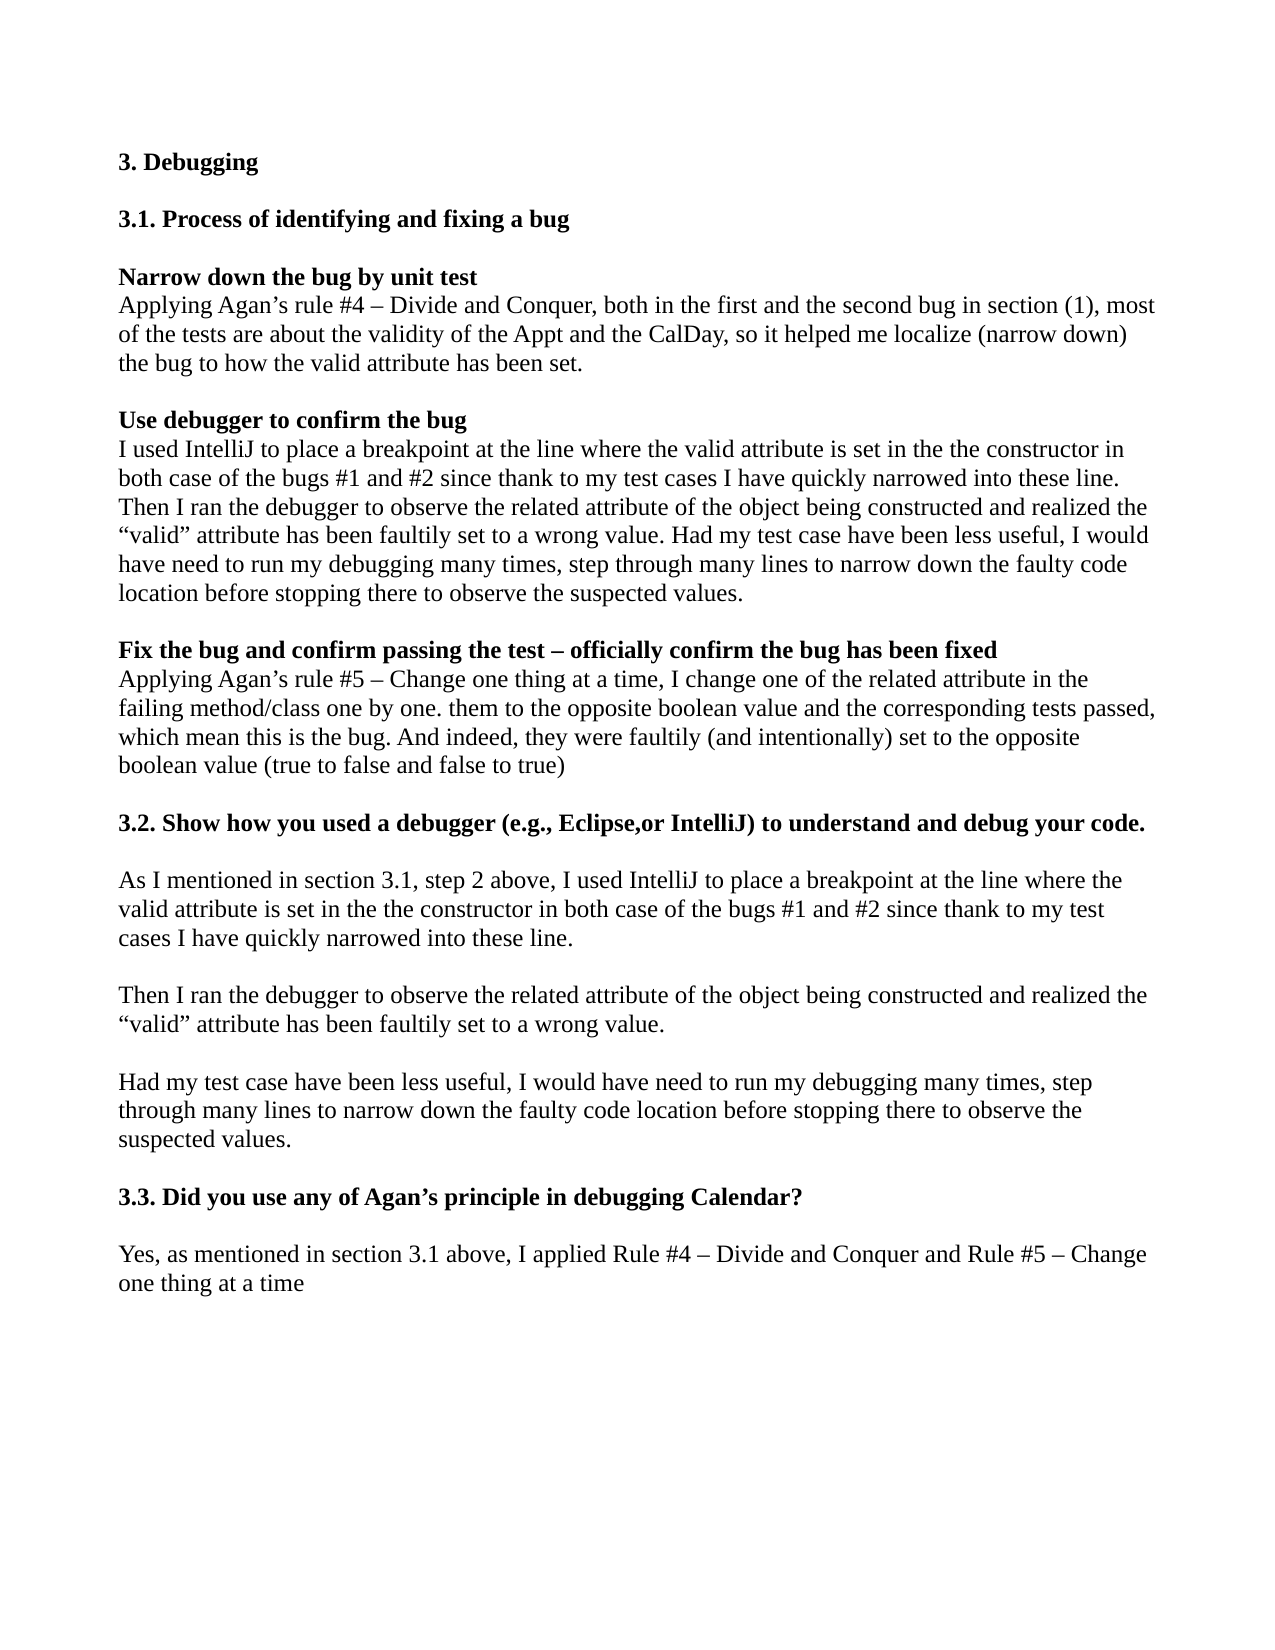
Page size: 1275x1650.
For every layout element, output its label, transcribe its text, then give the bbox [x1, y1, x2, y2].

text 3. Debugging [118, 147, 1157, 176]
text Then I ran the debugger to observe the related attribute of the object being constructed and realized the “valid” attribute has been faultily set to a wrong value. [118, 981, 1157, 1038]
text 3.1. Process of identifying and fixing a bug [118, 204, 1157, 233]
text Had my test case have been less useful, I would have need to run my debugging many times, step through many lines to narrow down the faulty code location before stopping there to observe the suspected values. [118, 1067, 1157, 1153]
text Yes, as mentioned in section 3.1 above, I applied Rule #4 – Divide and Conquer and Rule #5 – Change one thing at a time [118, 1239, 1157, 1297]
text As I mentioned in section 3.1, step 2 above, I used IntelliJ to place a breakpoint at the line where the valid attribute is set in the the constructor in both case of the bugs #1 and #2 since thank to my test cases I have quickly narrowed into these line. [118, 866, 1157, 952]
text 3.3. Did you use any of Agan’s principle in debugging Calendar? [118, 1182, 1157, 1211]
text Use debugger to confirm the bug [118, 406, 1157, 434]
text Applying Agan’s rule #5 – Change one thing at a time, I change one of the related attribute in the failing method/class one by one. them to the opposite boolean value and the corresponding tests passed, which mean this is the bug. And indeed, they were faultily (and intentionally) set to the opposite boolean value (true to false and false to true) [118, 664, 1157, 779]
text 3.2. Show how you used a debugger (e.g., Eclipse,or IntelliJ) to understand and debug your code. [118, 808, 1157, 837]
text Applying Agan’s rule #4 – Divide and Conquer, both in the first and the second bug in section (1), most of the tests are about the validity of the Appt and the CalDay, so it helped me localize (narrow down) the bug to how the valid attribute has been set. [118, 291, 1157, 377]
text I used IntelliJ to place a breakpoint at the line where the valid attribute is set in the the constructor in both case of the bugs #1 and #2 since thank to my test cases I have quickly narrowed into these line. Then I ran the debugger to observe the related attribute of the object being constructed and realized the “valid” attribute has been faultily set to a wrong value. Had my test case have been less useful, I would have need to run my debugging many times, step through many lines to narrow down the faulty code location before stopping there to observe the suspected values. [118, 434, 1157, 607]
text Fix the bug and confirm passing the test – officially confirm the bug has been fixed [118, 636, 1157, 664]
text Narrow down the bug by unit test [118, 262, 1157, 291]
